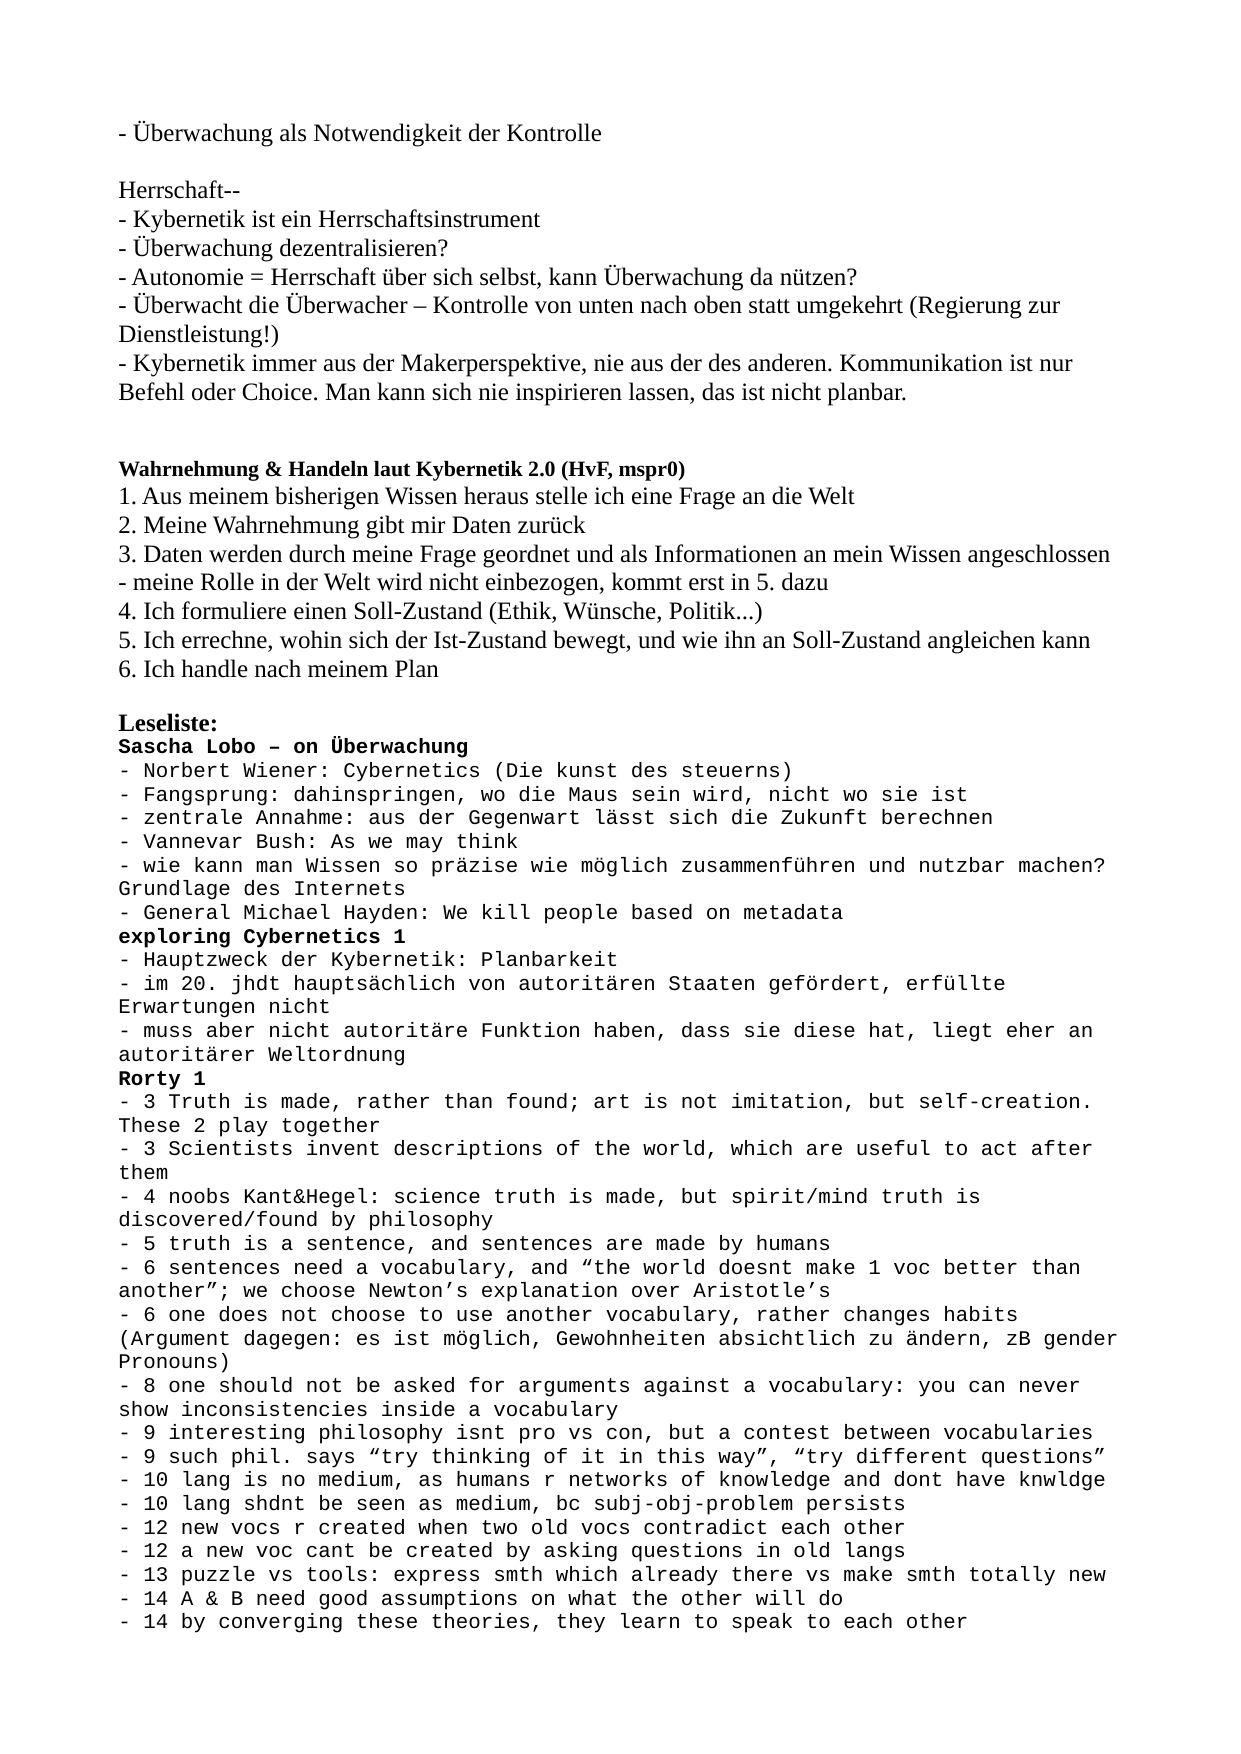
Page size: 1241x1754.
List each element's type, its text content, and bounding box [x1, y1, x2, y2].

text exploring Cybernetics 1 [118, 926, 1122, 949]
text - Hauptzweck der Kybernetik: Planbarkeit [118, 949, 1122, 973]
text - Überwachung dezentralisieren? [118, 233, 1122, 262]
text - Überwacht die Überwacher – Kontrolle von unten nach oben statt umgekehrt (Regierung zur Dienstleistung!) [118, 291, 1122, 348]
text - 3 Scientists invent descriptions of the world, which are useful to act after them [118, 1138, 1122, 1186]
text 3. Daten werden durch meine Frage geordnet und als Informationen an mein Wissen angeschlossen [118, 539, 1122, 567]
text - 5 truth is a sentence, and sentences are made by humans [118, 1233, 1122, 1257]
text - 9 interesting philosophy isnt pro vs con, but a contest between vocabularies [118, 1422, 1122, 1446]
text - Kybernetik immer aus der Makerperspektive, nie aus der des anderen. Kommunikation ist nur Befehl oder Choice. Man kann sich nie inspirieren lassen, das ist nicht planbar. [118, 348, 1122, 406]
text - General Michael Hayden: We kill people based on metadata [118, 902, 1122, 926]
text Herrschaft-- [118, 176, 1122, 204]
text - 6 one does not choose to use another vocabulary, rather changes habits (Argument dagegen: es ist möglich, Gewohnheiten absichtlich zu ändern, zB gender Pronouns) [118, 1304, 1122, 1375]
text - 10 lang shdnt be seen as medium, bc subj-obj-problem persists [118, 1493, 1122, 1517]
text - 8 one should not be asked for arguments against a vocabulary: you can never show inconsistencies inside a vocabulary [118, 1375, 1122, 1422]
text 6. Ich handle nach meinem Plan [118, 654, 1122, 682]
text - 14 by converging these theories, they learn to speak to each other [118, 1611, 1122, 1635]
text 5. Ich errechne, wohin sich der Ist-Zustand bewegt, und wie ihn an Soll-Zustand angleichen kann [118, 625, 1122, 654]
text - 3 Truth is made, rather than found; art is not imitation, but self-creation. These 2 play together [118, 1091, 1122, 1138]
text Rorty 1 [118, 1067, 1122, 1091]
text - 12 new vocs r created when two old vocs contradict each other [118, 1517, 1122, 1540]
text - Überwachung als Notwendigkeit der Kontrolle [118, 118, 1122, 147]
text - 10 lang is no medium, as humans r networks of knowledge and dont have knwldge [118, 1469, 1122, 1493]
text Leseliste: [118, 708, 1122, 736]
text - Autonomie = Herrschaft über sich selbst, kann Überwachung da nützen? [118, 262, 1122, 291]
text - Norbert Wiener: Cybernetics (Die kunst des steuerns) [118, 760, 1122, 784]
text - Vannevar Bush: As we may think [118, 831, 1122, 855]
text - 4 noobs Kant&Hegel: science truth is made, but spirit/mind truth is discovered/found by philosophy [118, 1186, 1122, 1233]
text - zentrale Annahme: aus der Gegenwart lässt sich die Zukunft berechnen [118, 807, 1122, 831]
text 1. Aus meinem bisherigen Wissen heraus stelle ich eine Frage an die Welt [118, 481, 1122, 510]
text - 14 A & B need good assumptions on what the other will do [118, 1588, 1122, 1611]
text - 12 a new voc cant be created by asking questions in old langs [118, 1540, 1122, 1564]
text 2. Meine Wahrnehmung gibt mir Daten zurück [118, 510, 1122, 539]
text - im 20. jhdt hauptsächlich von autoritären Staaten gefördert, erfüllte Erwartungen nicht [118, 973, 1122, 1020]
text - meine Rolle in der Welt wird nicht einbezogen, kommt erst in 5. dazu [118, 567, 1122, 596]
text - Fangsprung: dahinspringen, wo die Maus sein wird, nicht wo sie ist [118, 784, 1122, 807]
text - Kybernetik ist ein Herrschaftsinstrument [118, 204, 1122, 233]
text - muss aber nicht autoritäre Funktion haben, dass sie diese hat, liegt eher an autoritärer Weltordnung [118, 1020, 1122, 1067]
text - wie kann man Wissen so präzise wie möglich zusammenführen und nutzbar machen? Grundlage des Internets [118, 855, 1122, 902]
text - 9 such phil. says “try thinking of it in this way”, “try different questions” [118, 1446, 1122, 1469]
text - 6 sentences need a vocabulary, and “the world doesnt make 1 voc better than another”; we choose Newton’s explanation over Aristotle’s [118, 1257, 1122, 1304]
text Wahrnehmung & Handeln laut Kybernetik 2.0 (HvF, mspr0) [118, 456, 1122, 481]
text Sascha Lobo – on Überwachung [118, 736, 1122, 760]
text - 13 puzzle vs tools: express smth which already there vs make smth totally new [118, 1564, 1122, 1588]
text 4. Ich formuliere einen Soll-Zustand (Ethik, Wünsche, Politik...) [118, 596, 1122, 625]
